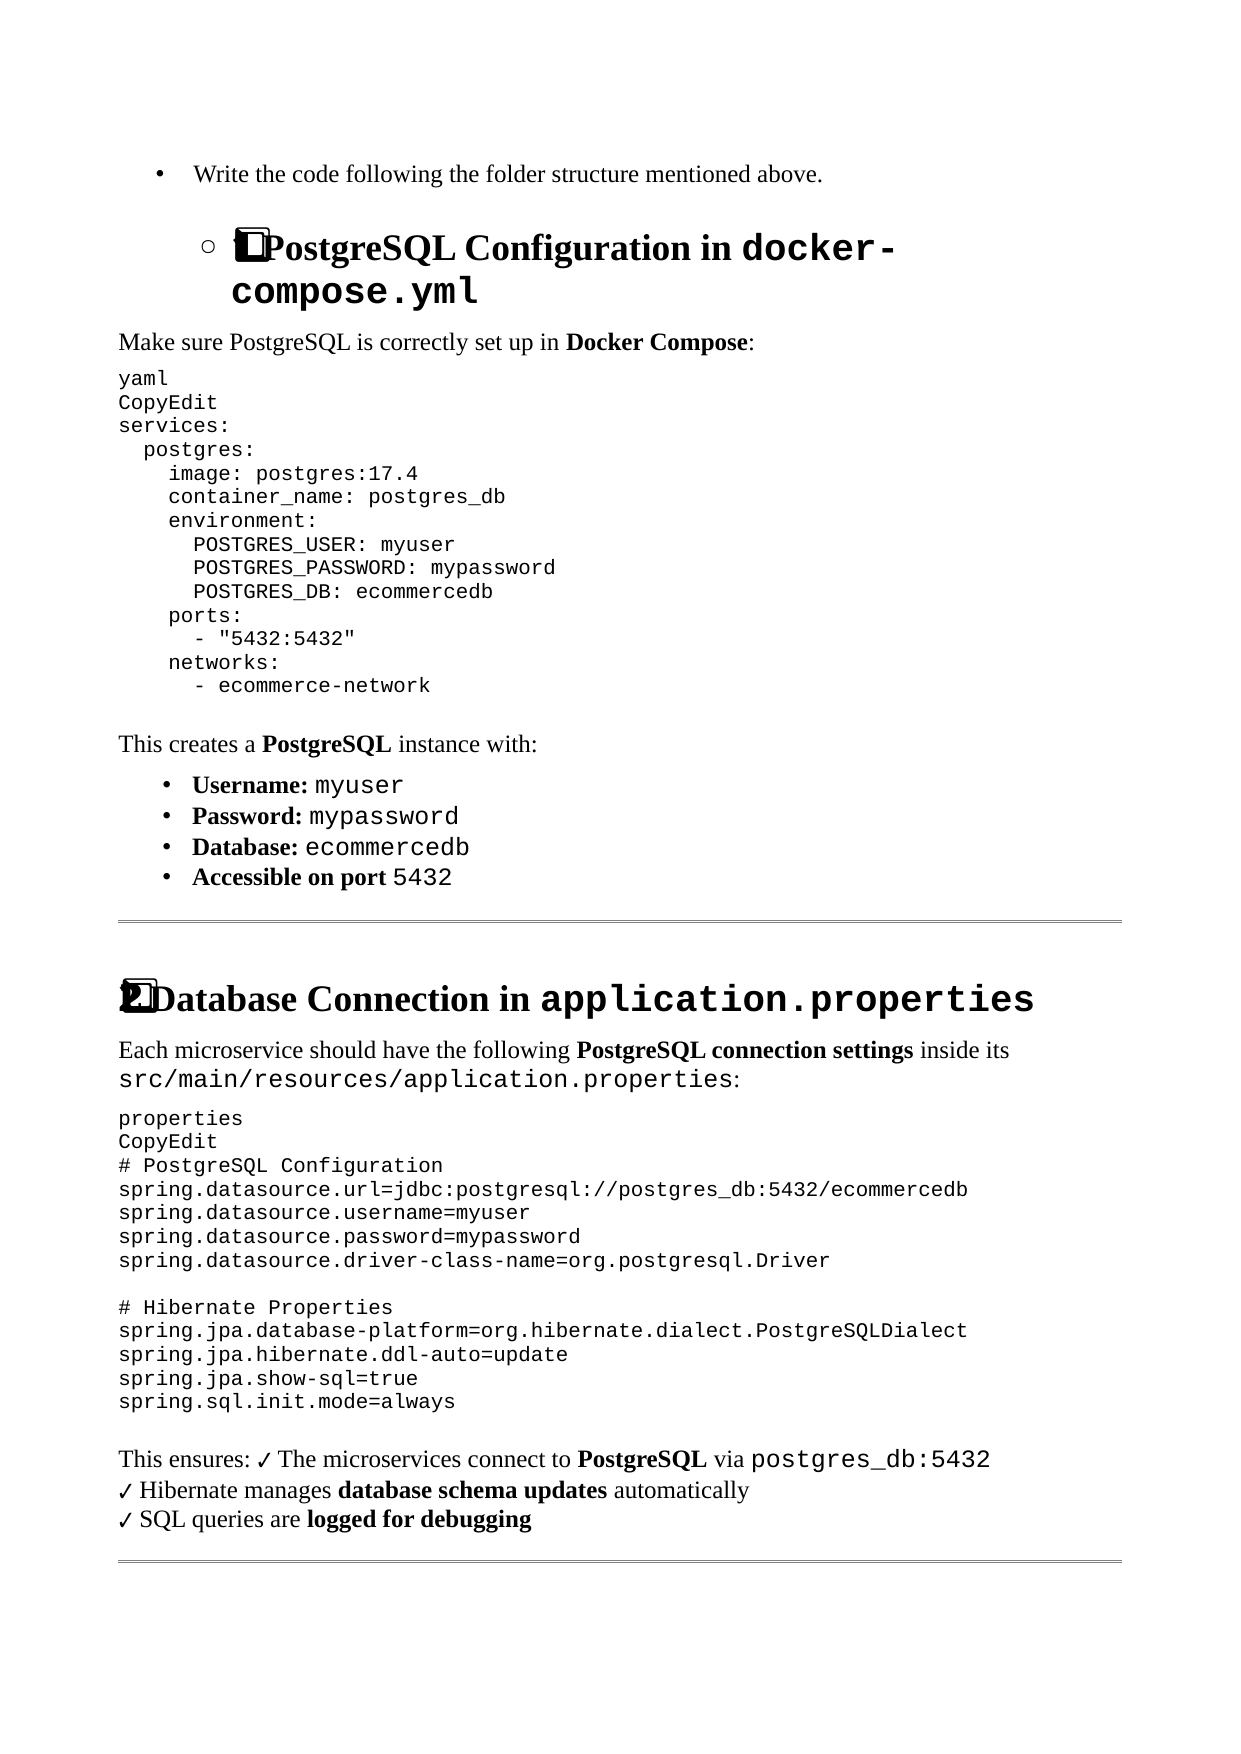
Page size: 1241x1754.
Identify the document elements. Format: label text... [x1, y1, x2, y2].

text Each microservice should have the following PostgreSQL connection settings inside its src/main/resources/application.properties: [118, 1036, 1122, 1095]
text yaml [118, 368, 1122, 392]
text - "5432:5432" [118, 628, 1122, 652]
list Accessible on port 5432 [162, 862, 1122, 893]
text image: postgres:17.4 [118, 463, 1122, 486]
text - ecommerce-network [118, 676, 1122, 699]
text POSTGRES_PASSWORD: mypassword [118, 557, 1122, 581]
text spring.jpa.show-sql=true [118, 1368, 1122, 1391]
subtitle 2️⃣ Database Connection in application.properties [118, 977, 1122, 1023]
text spring.datasource.url=jdbc:postgresql://postgres_db:5432/ecommercedb [118, 1179, 1122, 1202]
list Password: mypassword [162, 801, 1122, 832]
text POSTGRES_USER: myuser [118, 534, 1122, 557]
text CopyEdit [118, 1131, 1122, 1155]
text services: [118, 415, 1122, 439]
text spring.datasource.driver-class-name=org.postgresql.Driver [118, 1249, 1122, 1273]
text spring.datasource.username=myuser [118, 1202, 1122, 1226]
list Username: myuser [162, 770, 1122, 801]
list Write the code following the folder structure mentioned above. [156, 159, 1122, 188]
text postgres: [118, 439, 1122, 463]
subtitle 1️⃣ PostgreSQL Configuration in docker-compose.yml [193, 226, 1122, 314]
text container_name: postgres_db [118, 486, 1122, 510]
text spring.datasource.password=mypassword [118, 1226, 1122, 1249]
text POSTGRES_DB: ecommercedb [118, 581, 1122, 604]
text spring.sql.init.mode=always [118, 1391, 1122, 1415]
text properties [118, 1108, 1122, 1131]
text spring.jpa.database-platform=org.hibernate.dialect.PostgreSQLDialect [118, 1321, 1122, 1344]
list Database: ecommercedb [162, 832, 1122, 862]
text CopyEdit [118, 392, 1122, 415]
text ports: [118, 604, 1122, 628]
text # PostgreSQL Configuration [118, 1155, 1122, 1179]
text This ensures: ✔ The microservices connect to PostgreSQL via postgres_db:5432 ✔ Hibernate manages database schema updates automatically ✔ SQL queries are logged for debugging [118, 1444, 1122, 1533]
text spring.jpa.hibernate.ddl-auto=update [118, 1344, 1122, 1368]
text # Hibernate Properties [118, 1297, 1122, 1321]
text Make sure PostgreSQL is correctly set up in Docker Compose: [118, 327, 1122, 356]
text networks: [118, 652, 1122, 676]
text environment: [118, 510, 1122, 534]
text This creates a PostgreSQL instance with: [118, 729, 1122, 757]
